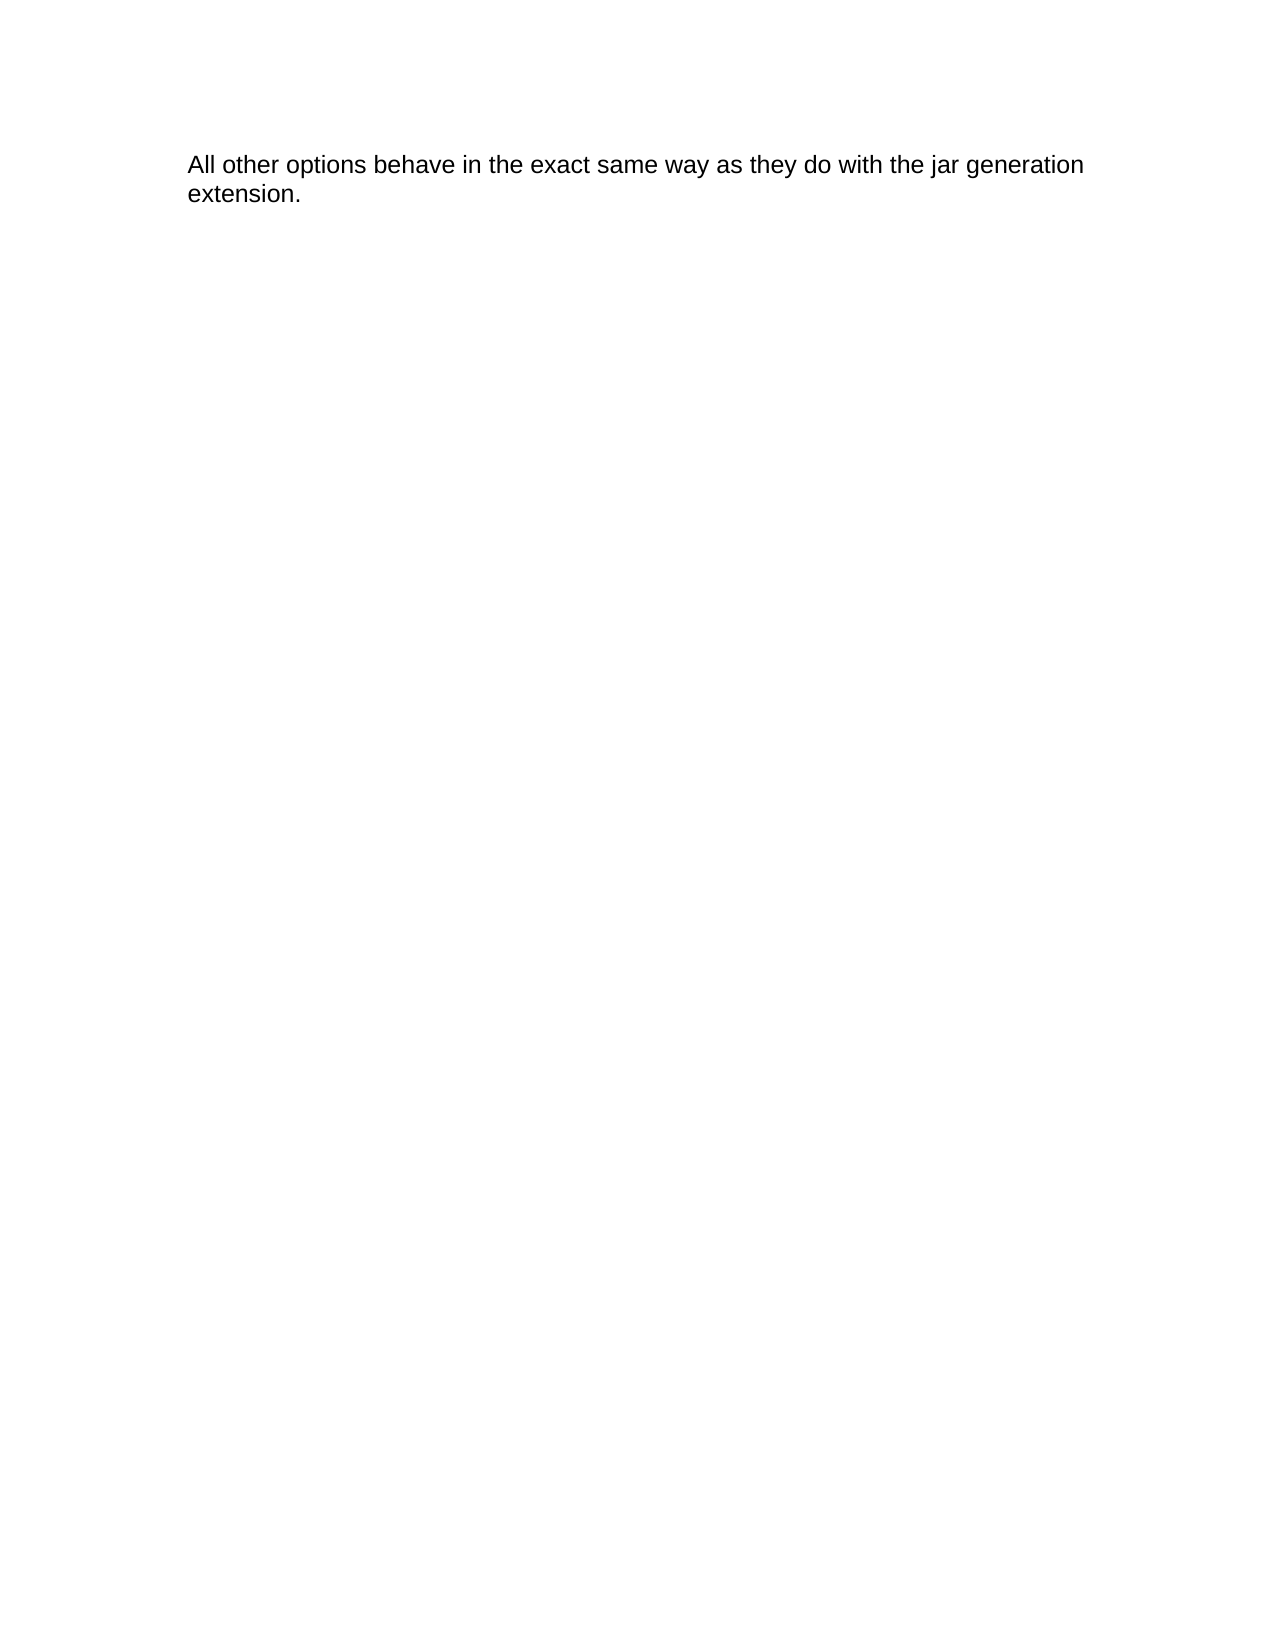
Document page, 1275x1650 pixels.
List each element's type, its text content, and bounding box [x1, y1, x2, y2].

text All other options behave in the exact same way as they do with the jar generation extension. [187, 150, 1087, 207]
